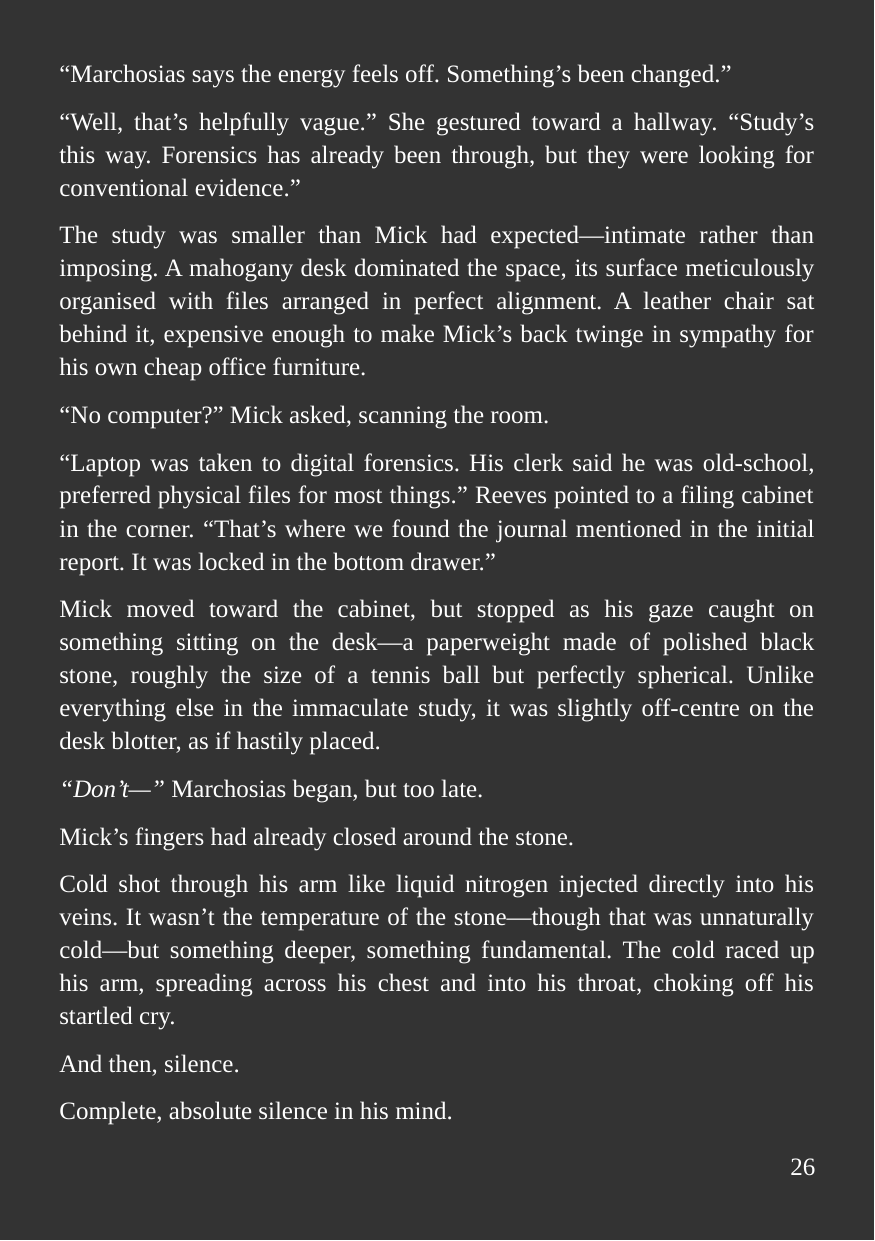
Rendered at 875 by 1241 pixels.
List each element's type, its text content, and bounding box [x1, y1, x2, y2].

text Mick’s fingers had already closed around the stone. [59, 822, 815, 850]
text “No computer?” Mick asked, scanning the room. [59, 400, 815, 429]
text “Laptop was taken to digital forensics. His clerk said he was old-school, preferred physical files for most things.” Reeves pointed to a filing cabinet in the corner. “That’s where we found the journal mentioned in the initial report. It was locked in the bottom drawer.” [59, 448, 815, 575]
text Complete, absolute silence in his mind. [59, 1096, 815, 1125]
text “Don’t—” Marchosias began, but too late. [59, 774, 815, 803]
text “Well, that’s helpfully vague.” She gestured toward a hallway. “Study’s this way. Forensics has already been through, but they were looking for conventional evidence.” [59, 107, 815, 201]
text The study was smaller than Mick had expected—intimate rather than imposing. A mahogany desk dominated the space, its surface meticulously organised with files arranged in perfect alignment. A leather chair sat behind it, expensive enough to make Mick’s back twinge in sympathy for his own cheap office furniture. [59, 220, 815, 381]
text “Marchosias says the energy feels off. Something’s been changed.” [59, 59, 815, 88]
text And then, silence. [59, 1049, 815, 1078]
text Mick moved toward the cabinet, but stopped as his gaze caught on something sitting on the desk—a paperweight made of polished black stone, roughly the size of a tennis ball but perfectly spherical. Unlike everything else in the immaculate study, it was slightly off-centre on the desk blotter, as if hastily placed. [59, 594, 815, 755]
text Cold shot through his arm like liquid nitrogen injected directly into his veins. It wasn’t the temperature of the stone—though that was unnaturally cold—but something deeper, something fundamental. The cold raced up his arm, spreading across his chest and into his throat, choking off his startled cry. [59, 869, 815, 1030]
